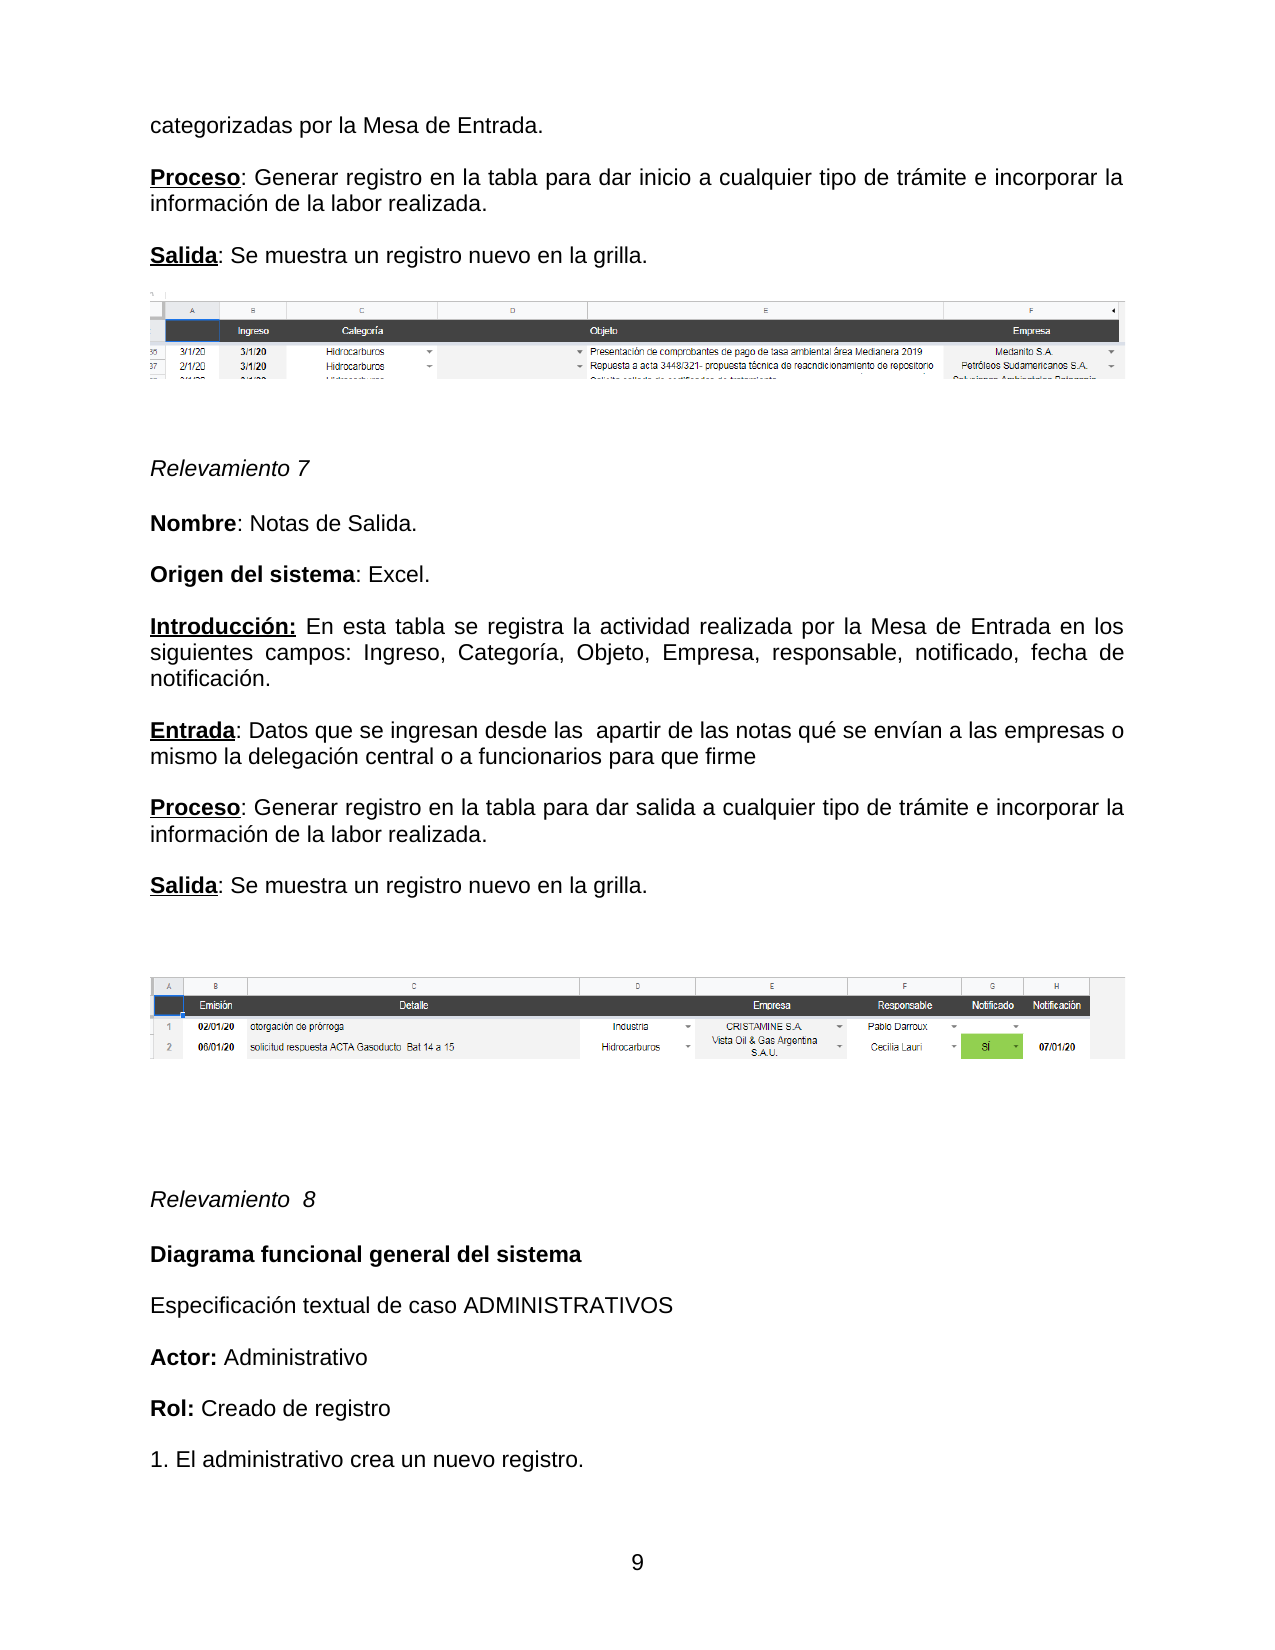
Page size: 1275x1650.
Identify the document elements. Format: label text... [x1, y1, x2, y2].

text Nombre: Notas de Salida. [150, 510, 1125, 536]
picture [150, 292, 1125, 379]
text Salida: Se muestra un registro nuevo en la grilla. [150, 872, 1125, 898]
text categorizadas por la Mesa de Entrada. [150, 112, 1125, 139]
text Relevamiento 8 [150, 1186, 1125, 1212]
text Actor: Administrativo [150, 1344, 1125, 1370]
text 1. El administrativo crea un nuevo registro. [150, 1446, 1125, 1473]
text Entrada: Datos que se ingresan desde las apartir de las notas qué se envían a las empresas o mismo la delegación central o a funcionarios para que firme [150, 717, 1125, 769]
picture [150, 974, 1125, 1059]
text Introducción: En esta tabla se registra la actividad realizada por la Mesa de Entrada en los siguientes campos: Ingreso, Categoría, Objeto, Empresa, responsable, notificado, fecha de notificación. [150, 613, 1125, 692]
text Especificación textual de caso ADMINISTRATIVOS [150, 1292, 1125, 1319]
text Proceso: Generar registro en la tabla para dar salida a cualquier tipo de trámite e incorporar la información de la labor realizada. [150, 794, 1125, 847]
text Rol: Creado de registro [150, 1395, 1125, 1421]
text Origen del sistema: Excel. [150, 561, 1125, 588]
text Salida: Se muestra un registro nuevo en la grilla. [150, 242, 1125, 268]
text Proceso: Generar registro en la tabla para dar inicio a cualquier tipo de trámite e incorporar la información de la labor realizada. [150, 164, 1125, 217]
text Diagrama funcional general del sistema [150, 1241, 1125, 1267]
text Relevamiento 7 [150, 455, 1125, 481]
